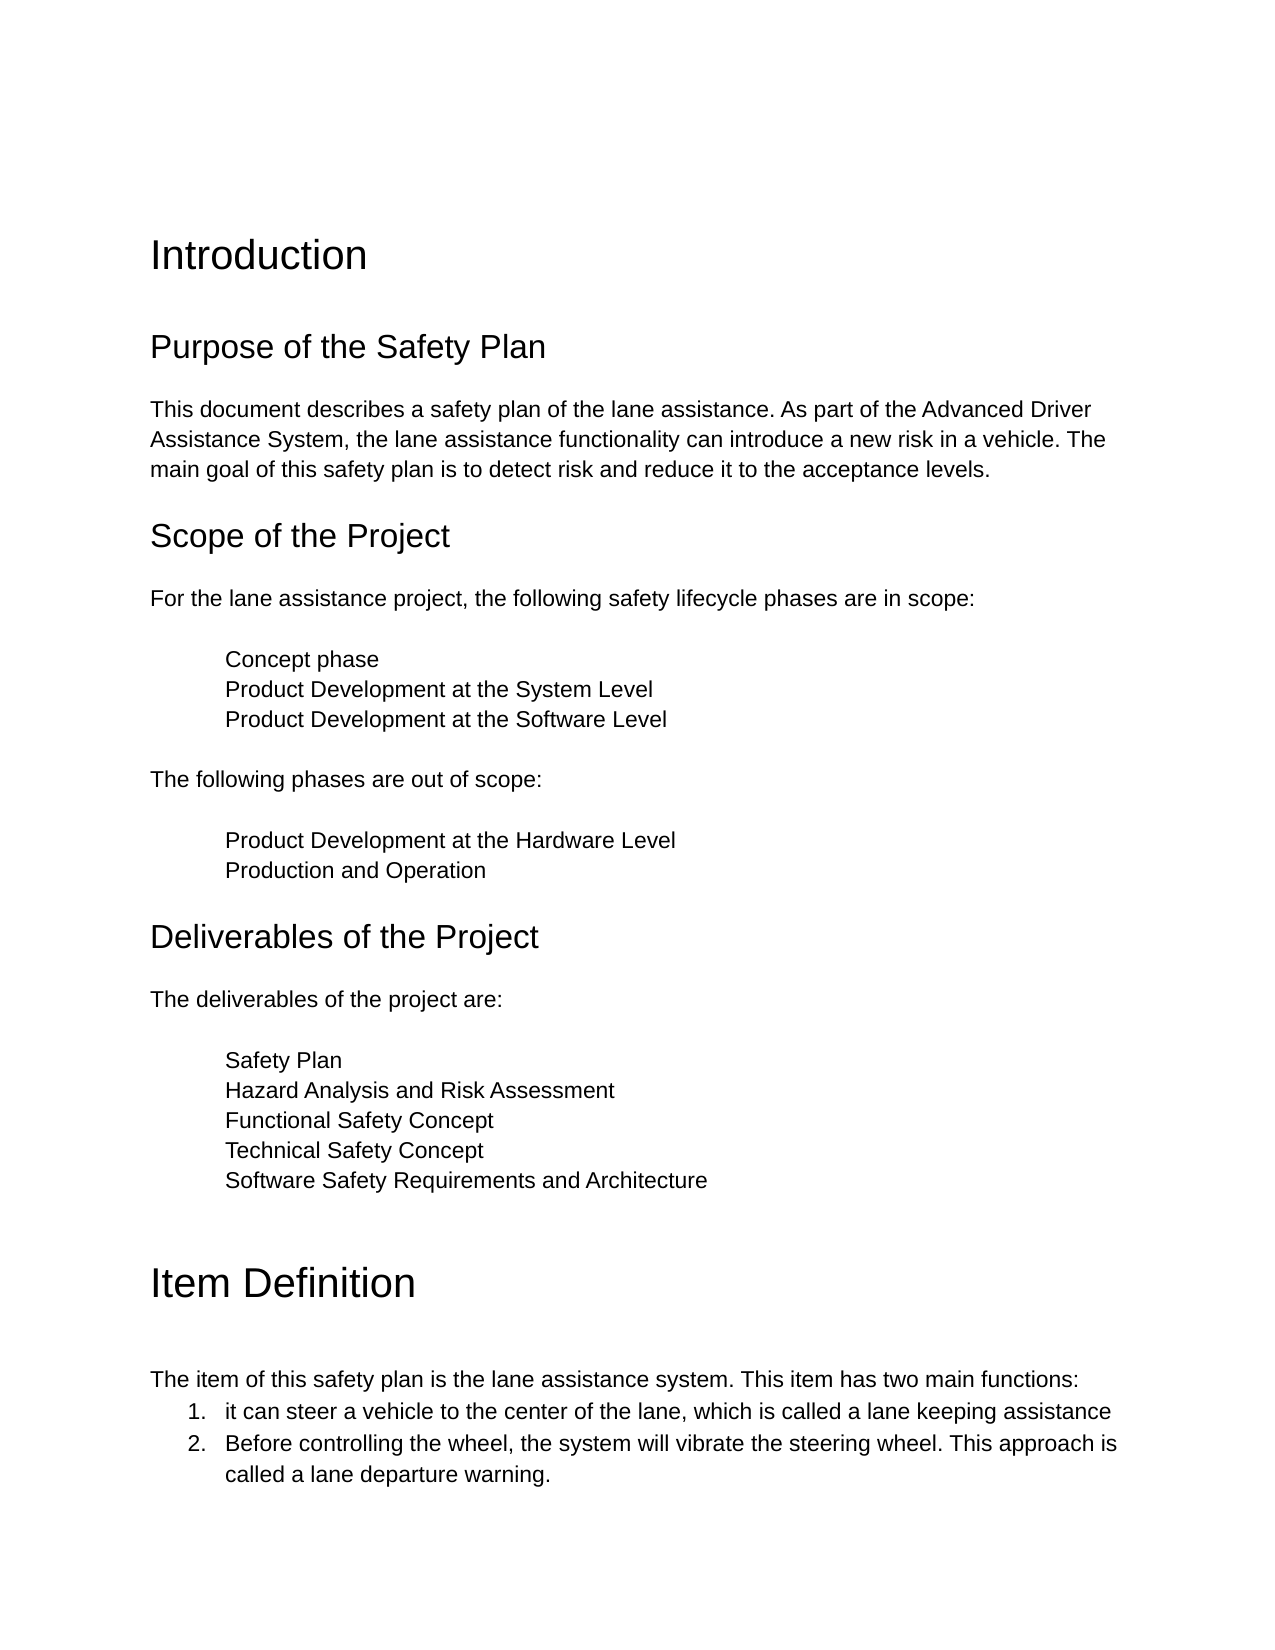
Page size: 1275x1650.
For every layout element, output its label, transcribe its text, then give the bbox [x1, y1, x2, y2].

text Production and Operation [150, 857, 1125, 883]
text Safety Plan [150, 1047, 1125, 1073]
text Software Safety Requirements and Architecture [150, 1167, 1125, 1194]
text Technical Safety Concept [150, 1137, 1125, 1163]
subtitle Scope of the Project [150, 517, 1125, 555]
text Product Development at the Hardware Level [150, 827, 1125, 853]
subtitle Deliverables of the Project [150, 917, 1125, 956]
text This document describes a safety plan of the lane assistance. As part of the Advanced Driver Assistance System, the lane assistance functionality can introduce a new risk in a vehicle. The main goal of this safety plan is to detect risk and reduce it to the acceptance levels. [150, 396, 1125, 482]
subtitle Introduction [150, 230, 1125, 278]
text For the lane assistance project, the following safety lifecycle phases are in scope: [150, 585, 1125, 612]
text The following phases are out of scope: [150, 766, 1125, 793]
text Product Development at the System Level [150, 676, 1125, 702]
text Hazard Analysis and Risk Assessment [150, 1077, 1125, 1103]
subtitle Purpose of the Safety Plan [150, 327, 1125, 366]
subtitle Item Definition [150, 1258, 1125, 1306]
text Concept phase [150, 646, 1125, 672]
list it can steer a vehicle to the center of the lane, which is called a lane keeping assistance [187, 1398, 1125, 1424]
text Product Development at the Software Level [150, 706, 1125, 732]
list Before controlling the wheel, the system will vibrate the steering wheel. This approach is called a lane departure warning. [187, 1429, 1125, 1487]
text Functional Safety Concept [150, 1107, 1125, 1133]
text The item of this safety plan is the lane assistance system. This item has two main functions: [150, 1366, 1125, 1393]
text The deliverables of the project are: [150, 986, 1125, 1012]
